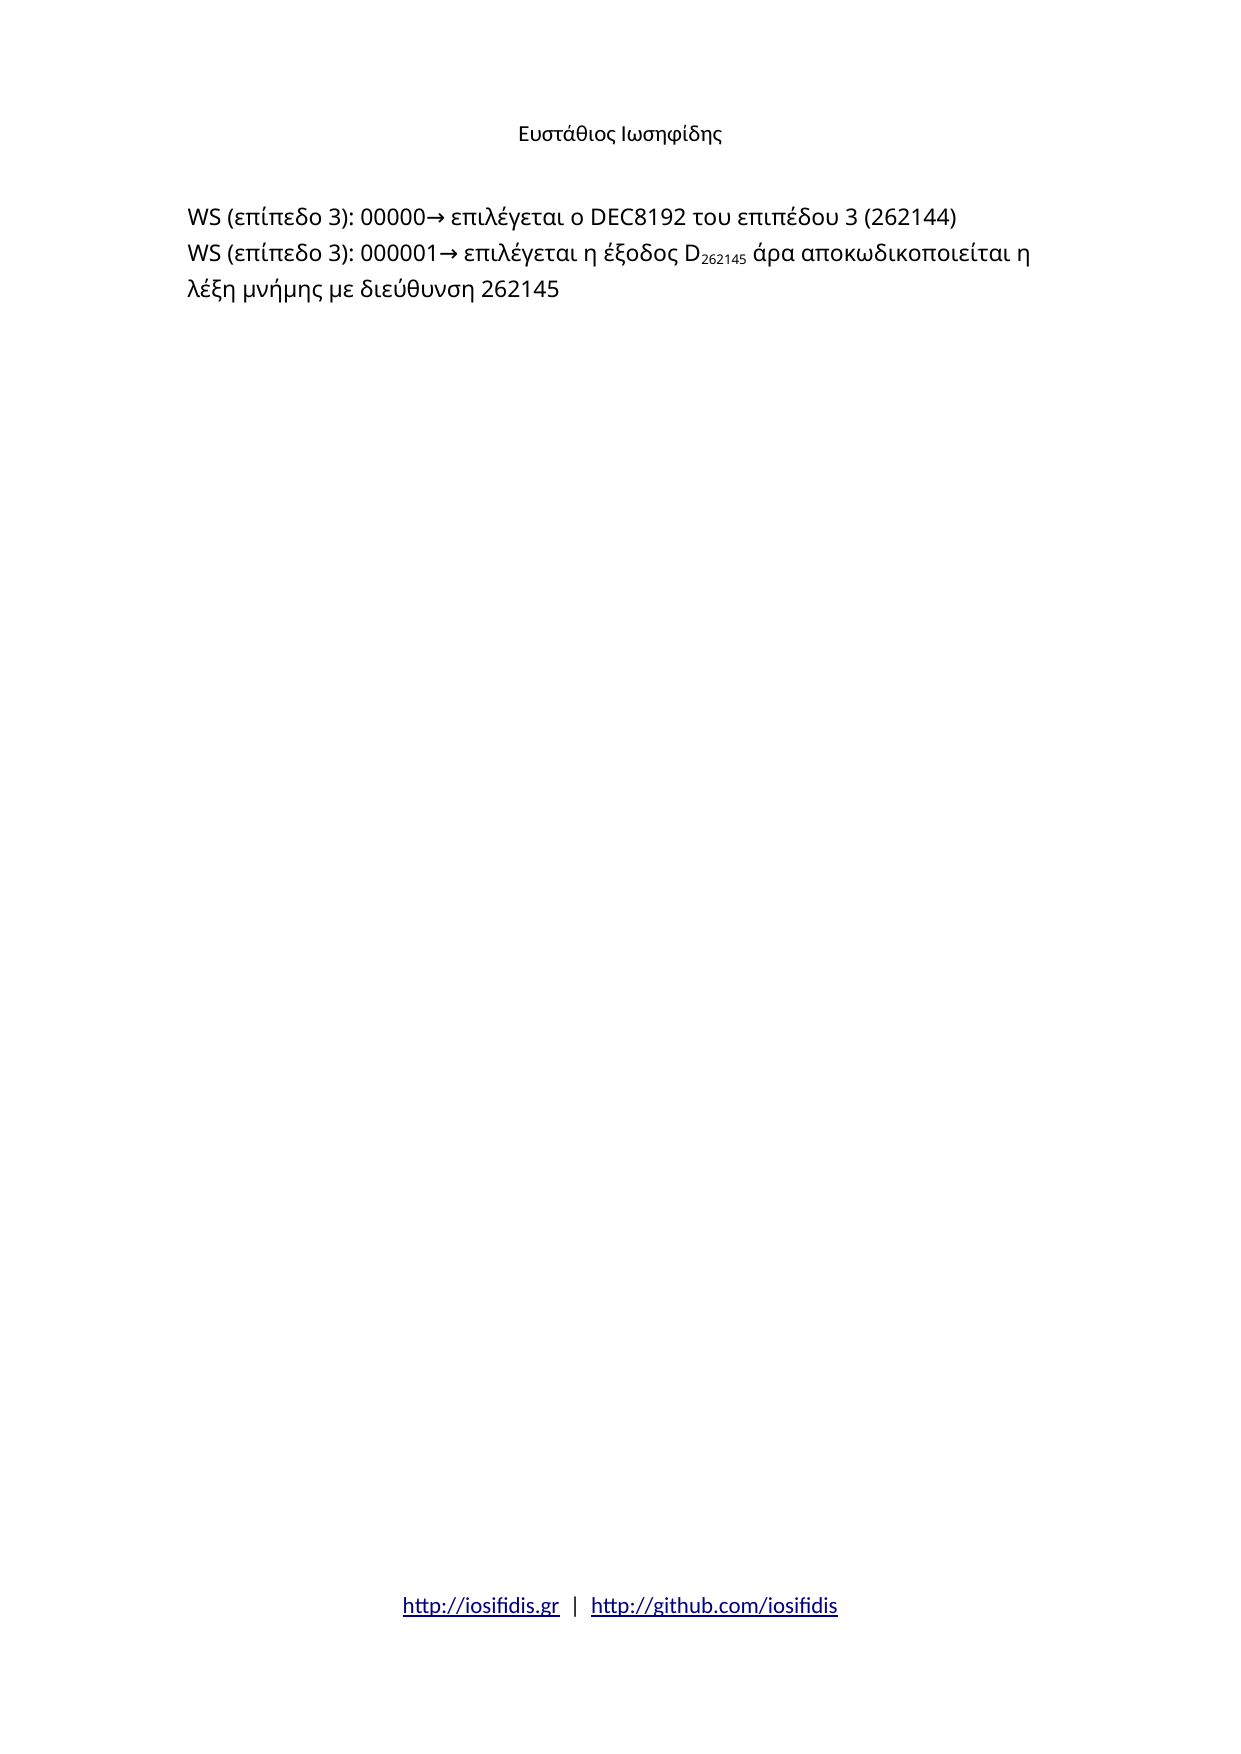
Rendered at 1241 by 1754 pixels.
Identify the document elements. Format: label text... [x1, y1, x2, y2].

text WS (επίπεδο 3): 000001→ επιλέγεται η έξοδος D262145 άρα αποκωδικοποιείται η λέξη μνήμης με διεύθυνση 262145 [187, 237, 1053, 304]
text WS (επίπεδο 3): 00000→ επιλέγεται ο DEC8192 του επιπέδου 3 (262144) [187, 201, 1053, 232]
